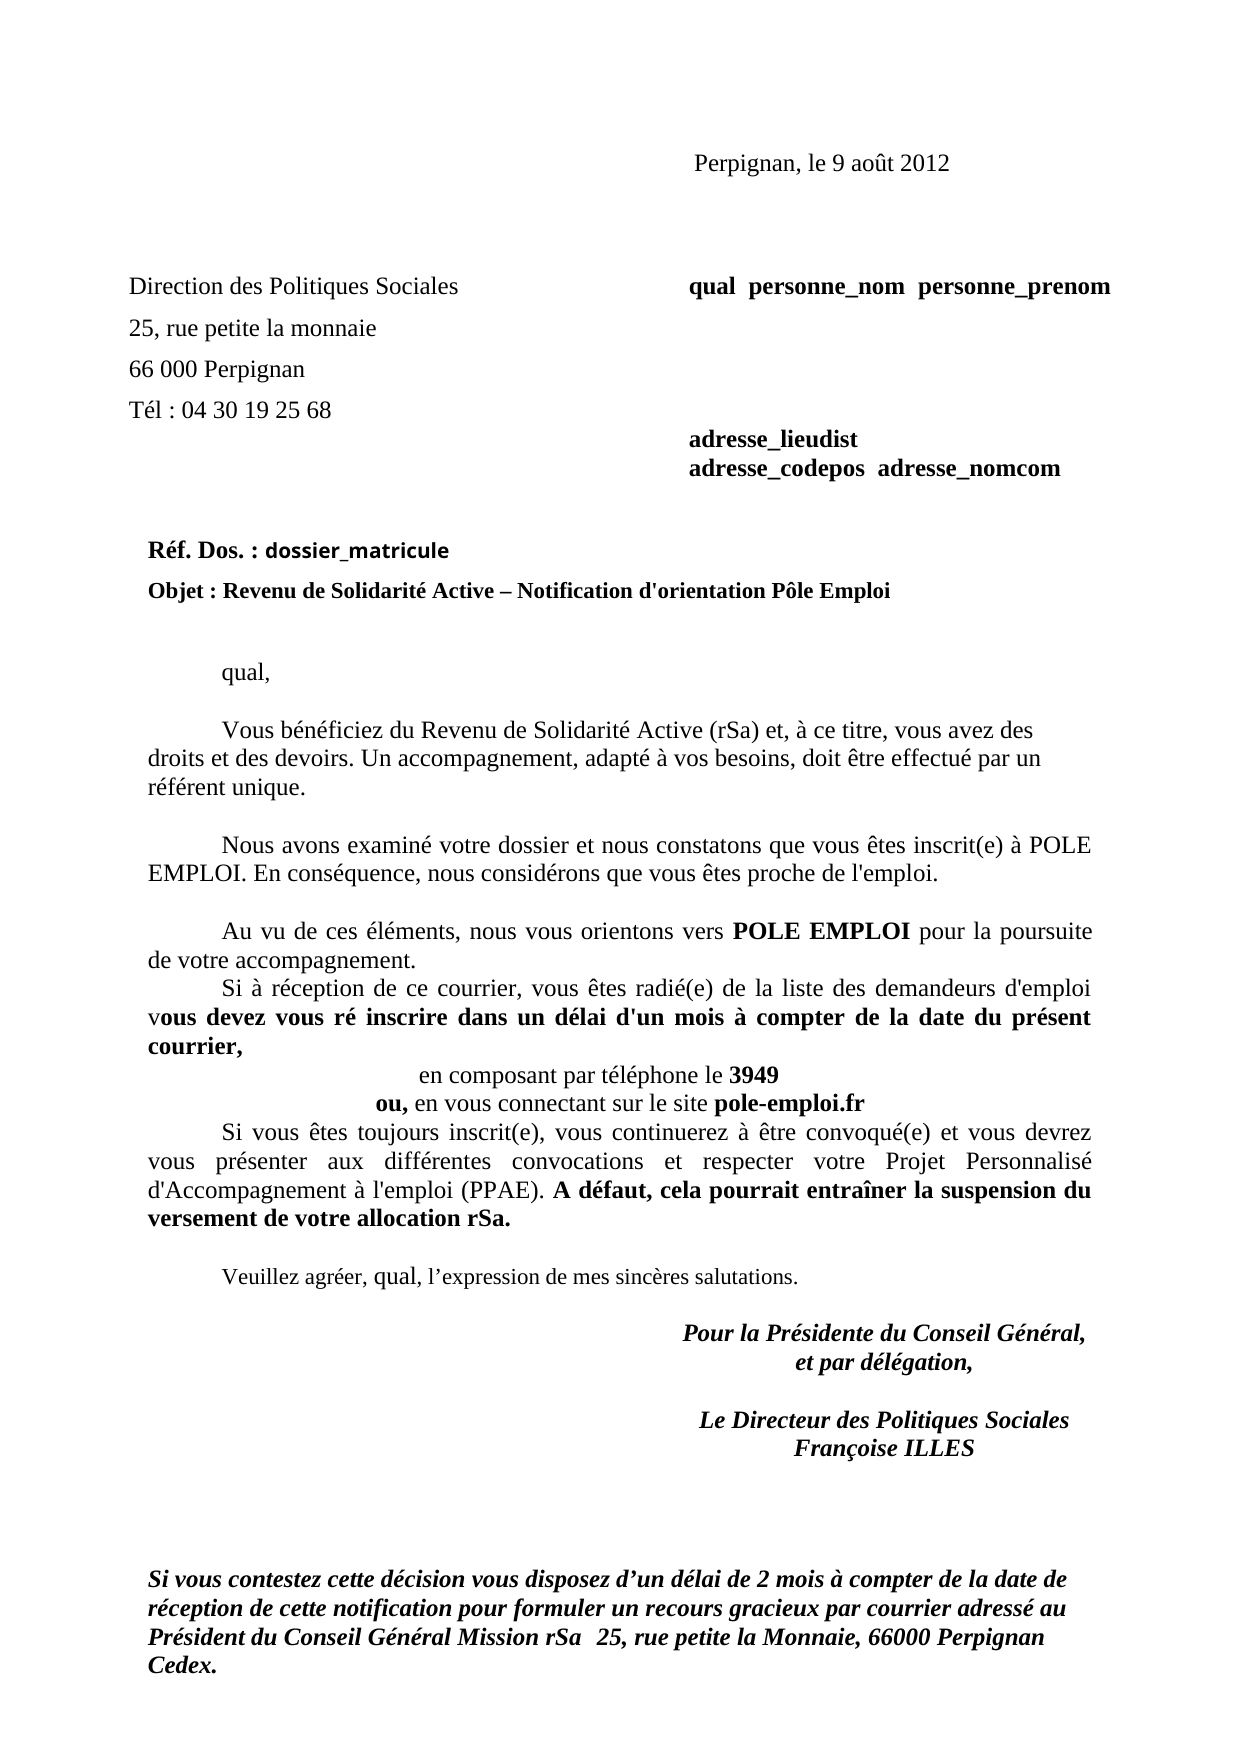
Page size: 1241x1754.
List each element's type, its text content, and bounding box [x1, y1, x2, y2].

text et par délégation, [678, 1347, 1093, 1376]
text Perpignan, le 9 août 2012 [148, 148, 1093, 176]
table_header Direction des Politiques Sociales 25, rue petite la monnaie 66 000 Perpignan Tél : 04 30 19 25 68 [74, 230, 677, 494]
text Objet : Revenu de Solidarité Active – Notification d'orientation Pôle Emploi [148, 577, 1093, 603]
text ou, en vous connectant sur le site pole-emploi.fr [148, 1088, 1093, 1117]
table_header qual personne_nom personne_prenom adresse_lieudist adresse_codepos adresse_nomcom [677, 230, 1152, 494]
text Le Directeur des Politiques Sociales [678, 1405, 1093, 1433]
text en composant par téléphone le 3949 [148, 1060, 1093, 1088]
text Vous bénéficiez du Revenu de Solidarité Active (rSa) et, à ce titre, vous avez des droits et des devoirs. Un accompagnement, adapté à vos besoins, doit être effectué par un référent unique. [148, 715, 1093, 801]
text Si à réception de ce courrier, vous êtes radié(e) de la liste des demandeurs d'emploi vous devez vous ré inscrire dans un délai d'un mois à compter de la date du présent courrier, [148, 973, 1093, 1060]
text Nous avons examiné votre dossier et nous constatons que vous êtes inscrit(e) à POLE EMPLOI. En conséquence, nous considérons que vous êtes proche de l'emploi. [148, 830, 1093, 887]
text Au vu de ces éléments, nous vous orientons vers POLE EMPLOI pour la poursuite de votre accompagnement. [148, 916, 1093, 973]
text Pour la Présidente du Conseil Général, [678, 1318, 1093, 1347]
text Françoise ILLES [678, 1433, 1093, 1462]
text Veuillez agréer, qual, l’expression de mes sincères salutations. [148, 1261, 1093, 1290]
text Si vous êtes toujours inscrit(e), vous continuerez à être convoqué(e) et vous devrez vous présenter aux différentes convocations et respecter votre Projet Personnalisé d'Accompagnement à l'emploi (PPAE). A défaut, cela pourrait entraîner la suspension du versement de votre allocation rSa. [148, 1117, 1093, 1232]
text Réf. Dos. : dossier_matricule [148, 535, 1093, 564]
text qual, [148, 657, 1093, 686]
